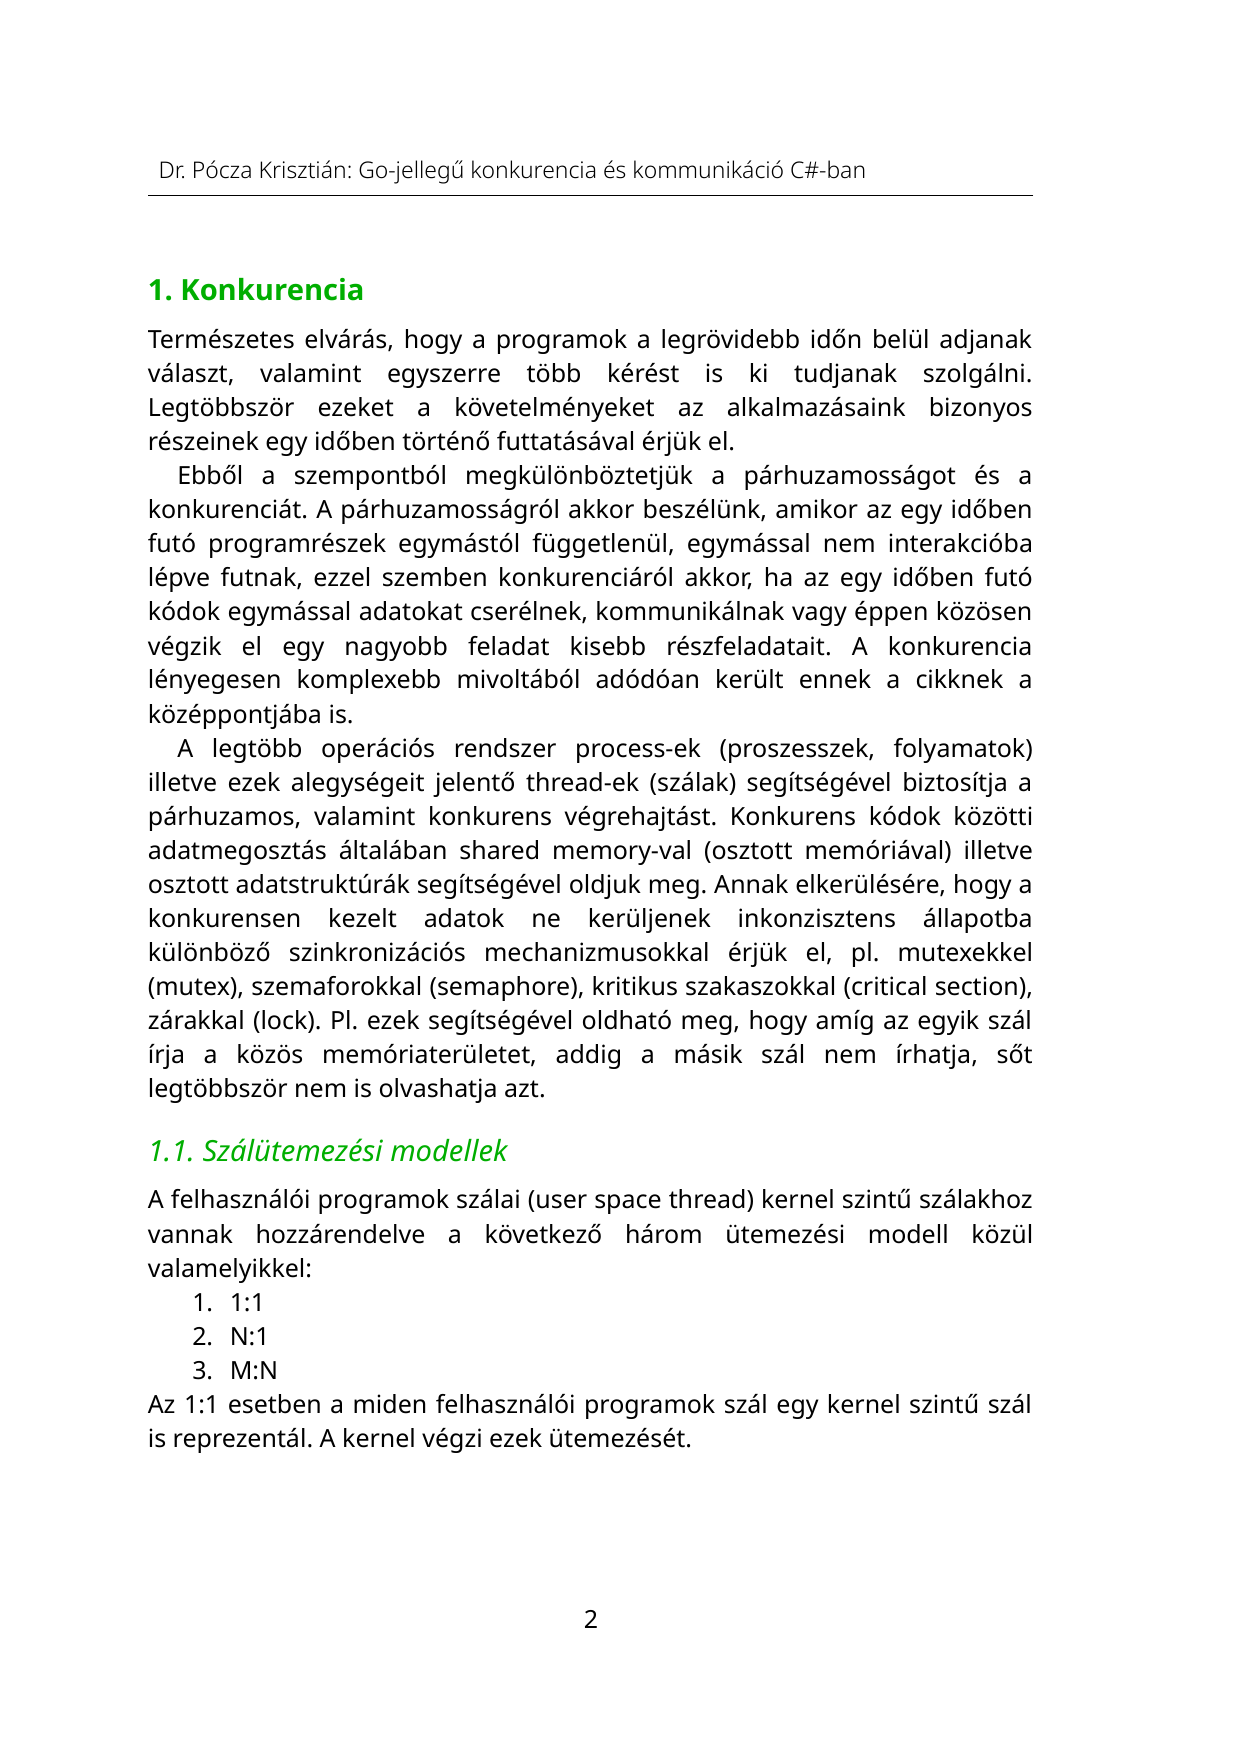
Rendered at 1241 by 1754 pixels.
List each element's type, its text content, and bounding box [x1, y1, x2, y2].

text A felhasználói programok szálai (user space thread) kernel szintű szálakhoz vannak hozzárendelve a következő három ütemezési modell közül valamelyikkel: [148, 1182, 1033, 1284]
list Az 1:1 esetben a miden felhasználói programok szál egy kernel szintű szál is reprezentál. A kernel végzi ezek ütemezését. [148, 1387, 1033, 1455]
list N:1 [192, 1318, 1033, 1352]
subtitle Konkurencia [148, 269, 1033, 309]
text Ebből a szempontból megkülönböztetjük a párhuzamosságot és a konkurenciát. A párhuzamosságról akkor beszélünk, amikor az egy időben futó programrészek egymástól függetlenül, egymással nem interakcióba lépve futnak, ezzel szemben konkurenciáról akkor, ha az egy időben futó kódok egymással adatokat cserélnek, kommunikálnak vagy éppen közösen végzik el egy nagyobb feladat kisebb részfeladatait. A konkurencia lényegesen komplexebb mivoltából adódóan került ennek a cikknek a középpontjába is. [148, 458, 1033, 730]
subtitle Szálütemezési modellek [148, 1130, 1033, 1170]
list M:N [192, 1352, 1033, 1387]
text A legtöbb operációs rendszer process-ek (proszesszek, folyamatok) illetve ezek alegységeit jelentő thread-ek (szálak) segítségével biztosítja a párhuzamos, valamint konkurens végrehajtást. Konkurens kódok közötti adatmegosztás általában shared memory-val (osztott memóriával) illetve osztott adatstruktúrák segítségével oldjuk meg. Annak elkerülésére, hogy a konkurensen kezelt adatok ne kerüljenek inkonzisztens állapotba különböző szinkronizációs mechanizmusokkal érjük el, pl. mutexekkel (mutex), szemaforokkal (semaphore), kritikus szakaszokkal (critical section), zárakkal (lock). Pl. ezek segítségével oldható meg, hogy amíg az egyik szál írja a közös memóriaterületet, addig a másik szál nem írhatja, sőt legtöbbször nem is olvashatja azt. [148, 730, 1033, 1105]
text Természetes elvárás, hogy a programok a legrövidebb időn belül adjanak választ, valamint egyszerre több kérést is ki tudjanak szolgálni. Legtöbbször ezeket a követelményeket az alkalmazásaink bizonyos részeinek egy időben történő futtatásával érjük el. [148, 322, 1033, 458]
list 1:1 [192, 1284, 1033, 1318]
